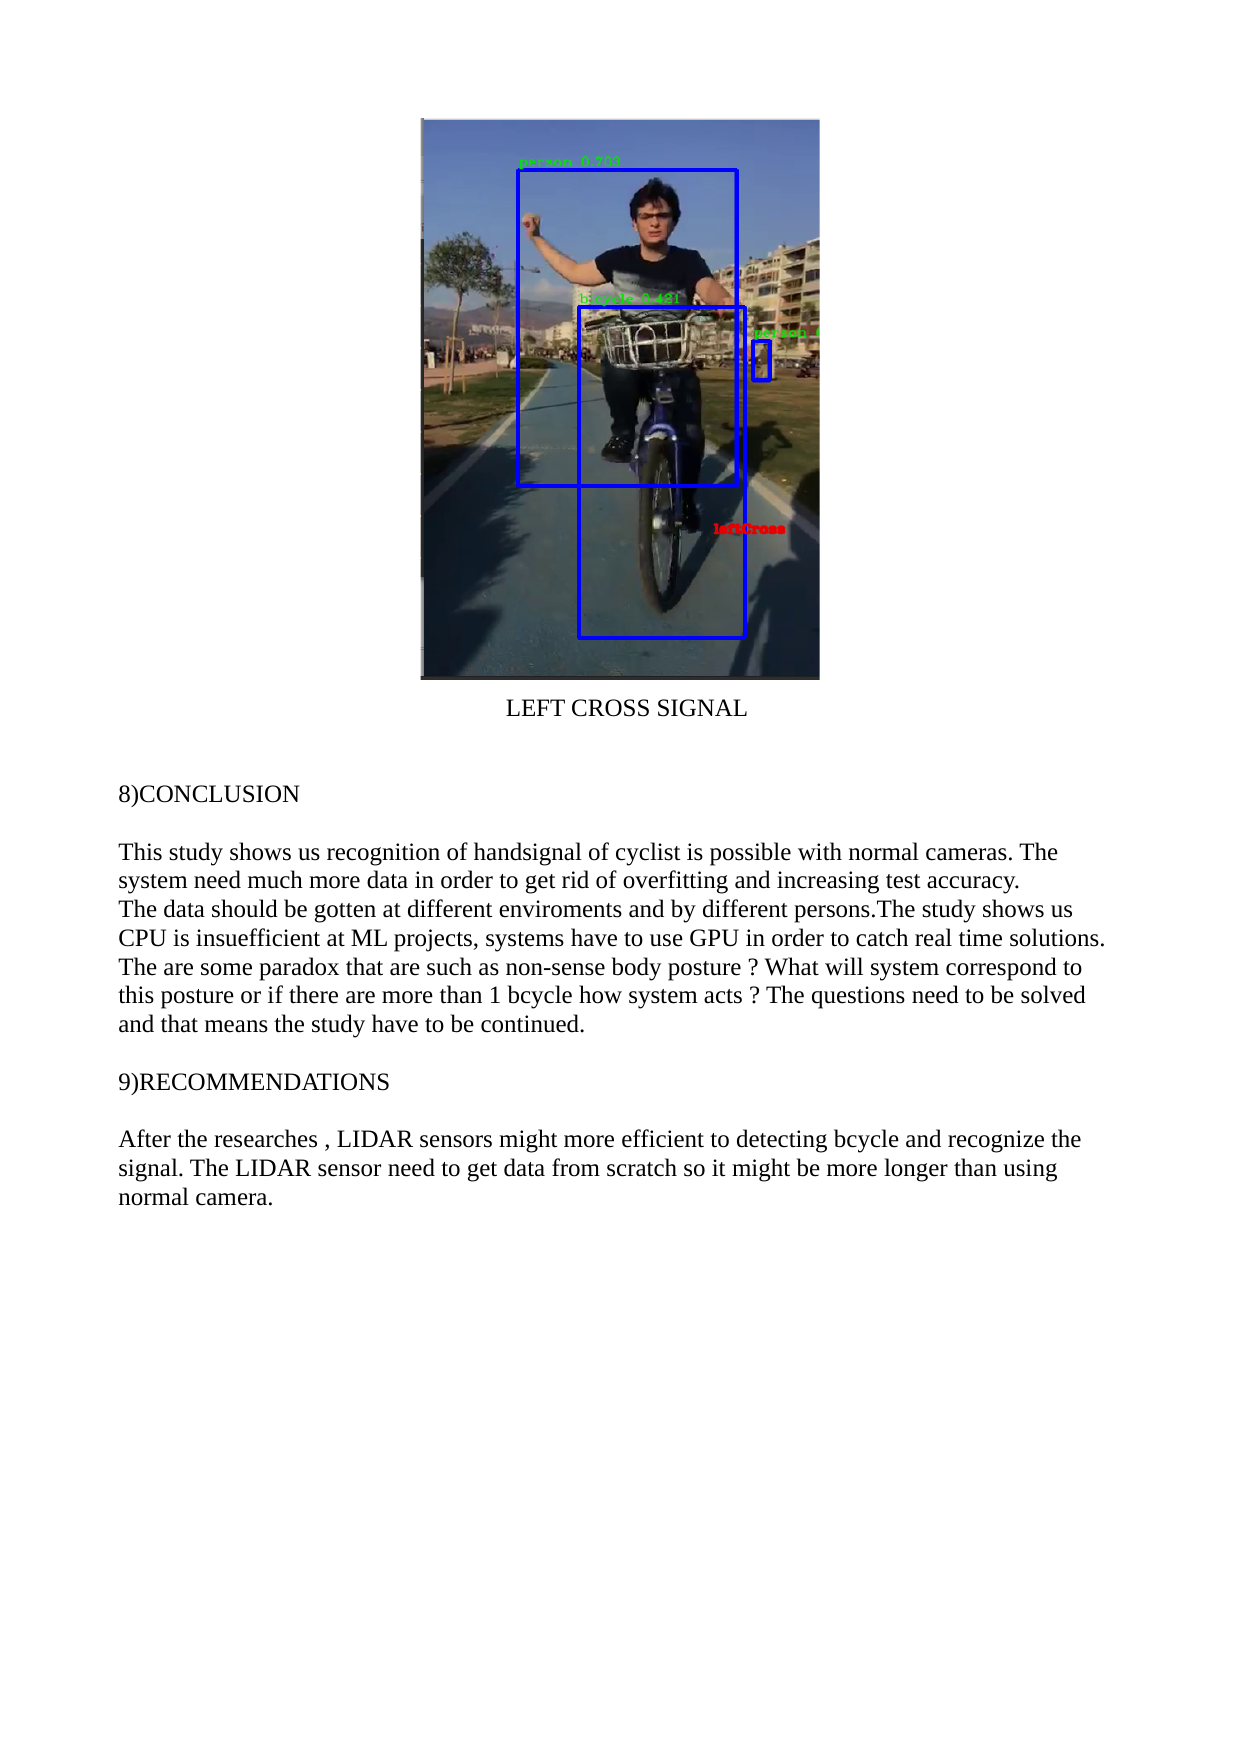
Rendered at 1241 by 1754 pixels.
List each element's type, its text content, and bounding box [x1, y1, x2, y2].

text 8)CONCLUSION [118, 779, 1122, 808]
text LEFT CROSS SIGNAL [118, 693, 1122, 722]
text After the researches , LIDAR sensors might more efficient to detecting bcycle and recognize the signal. The LIDAR sensor need to get data from scratch so it might be more longer than using normal camera. [118, 1124, 1122, 1211]
text The are some paradox that are such as non-sense body posture ? What will system correspond to this posture or if there are more than 1 bcycle how system acts ? The questions need to be solved and that means the study have to be continued. [118, 952, 1122, 1038]
picture [420, 118, 820, 680]
text This study shows us recognition of handsignal of cyclist is possible with normal cameras. The system need much more data in order to get rid of overfitting and increasing test accuracy. [118, 837, 1122, 894]
text 9)RECOMMENDATIONS [118, 1067, 1122, 1096]
text The data should be gotten at different enviroments and by different persons.The study shows us CPU is insuefficient at ML projects, systems have to use GPU in order to catch real time solutions. [118, 894, 1122, 952]
